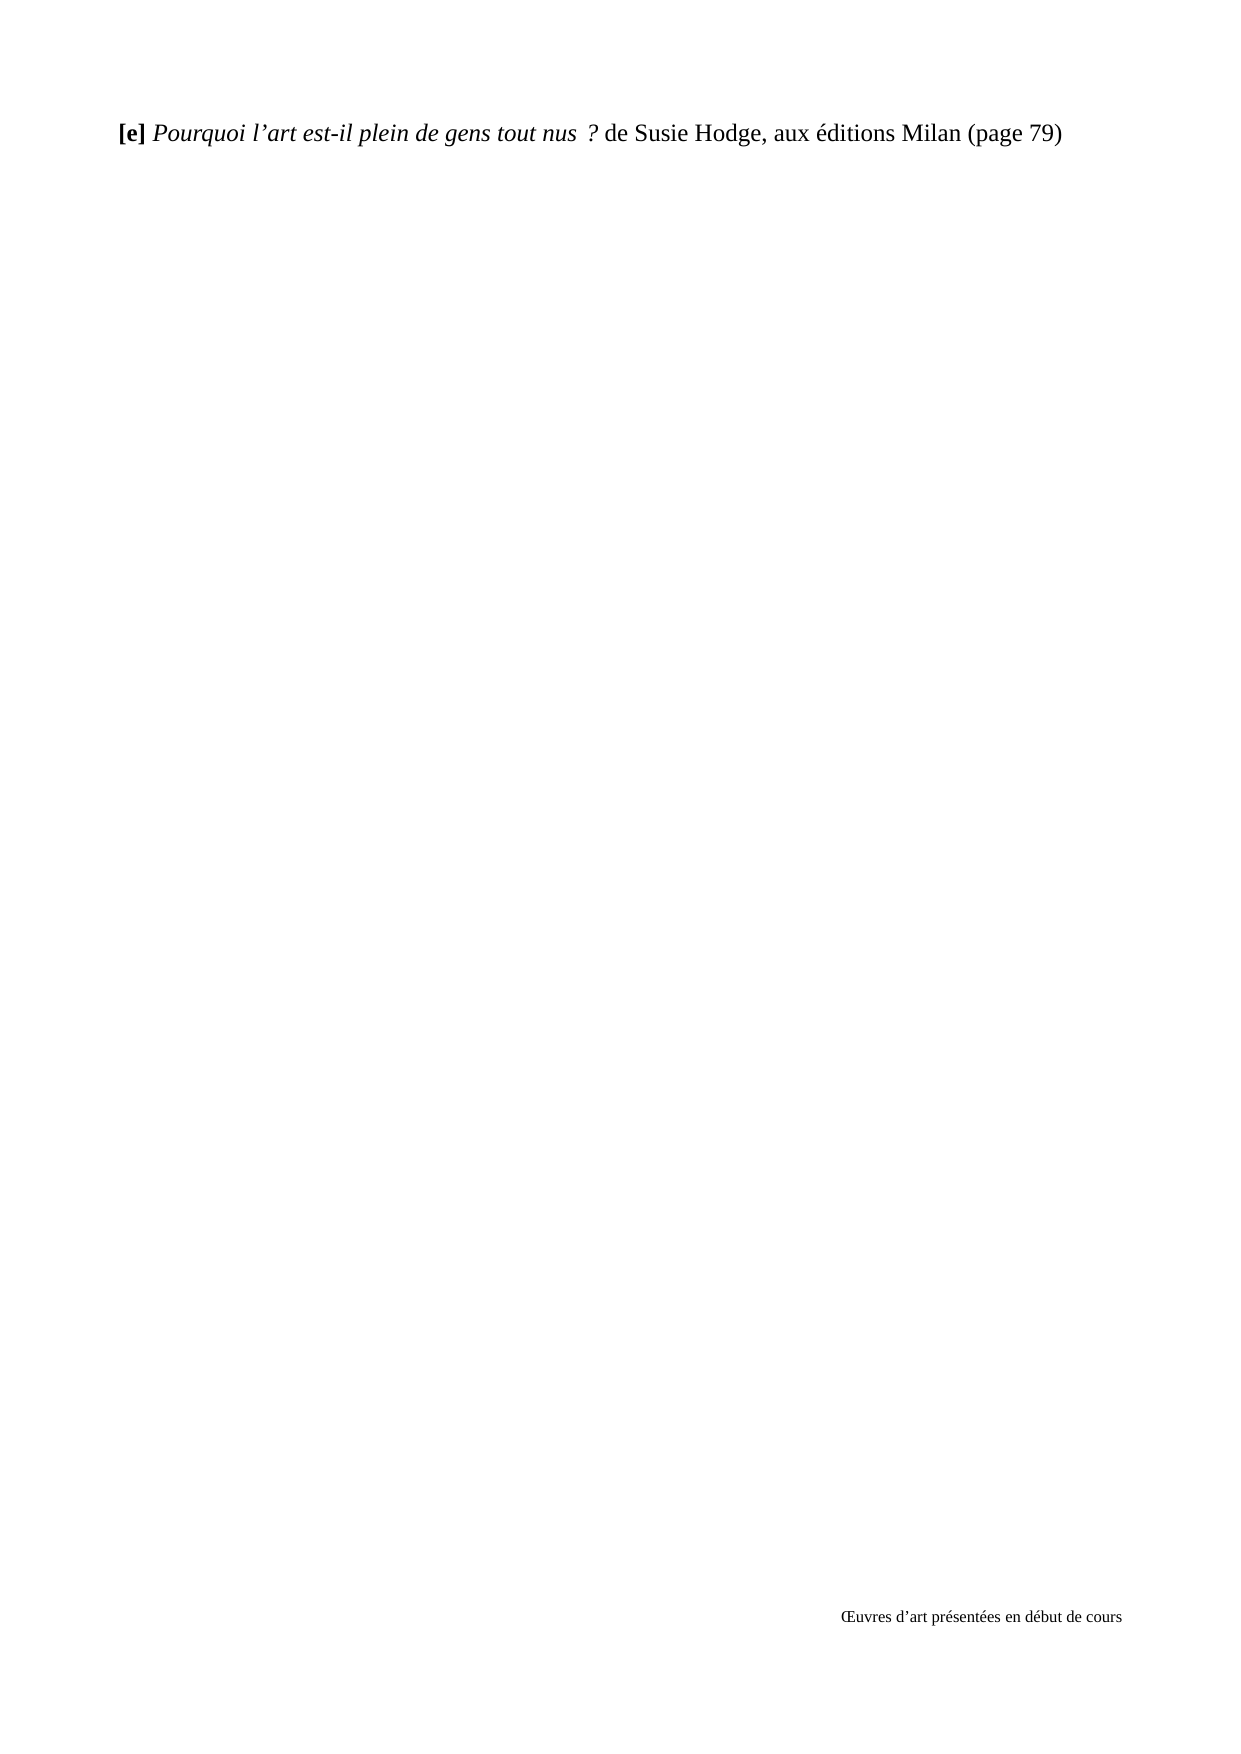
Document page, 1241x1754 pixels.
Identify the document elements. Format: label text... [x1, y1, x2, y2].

text [e] Pourquoi l’art est-il plein de gens tout nus ? de Susie Hodge, aux éditions Milan (page 79) [118, 118, 1122, 147]
